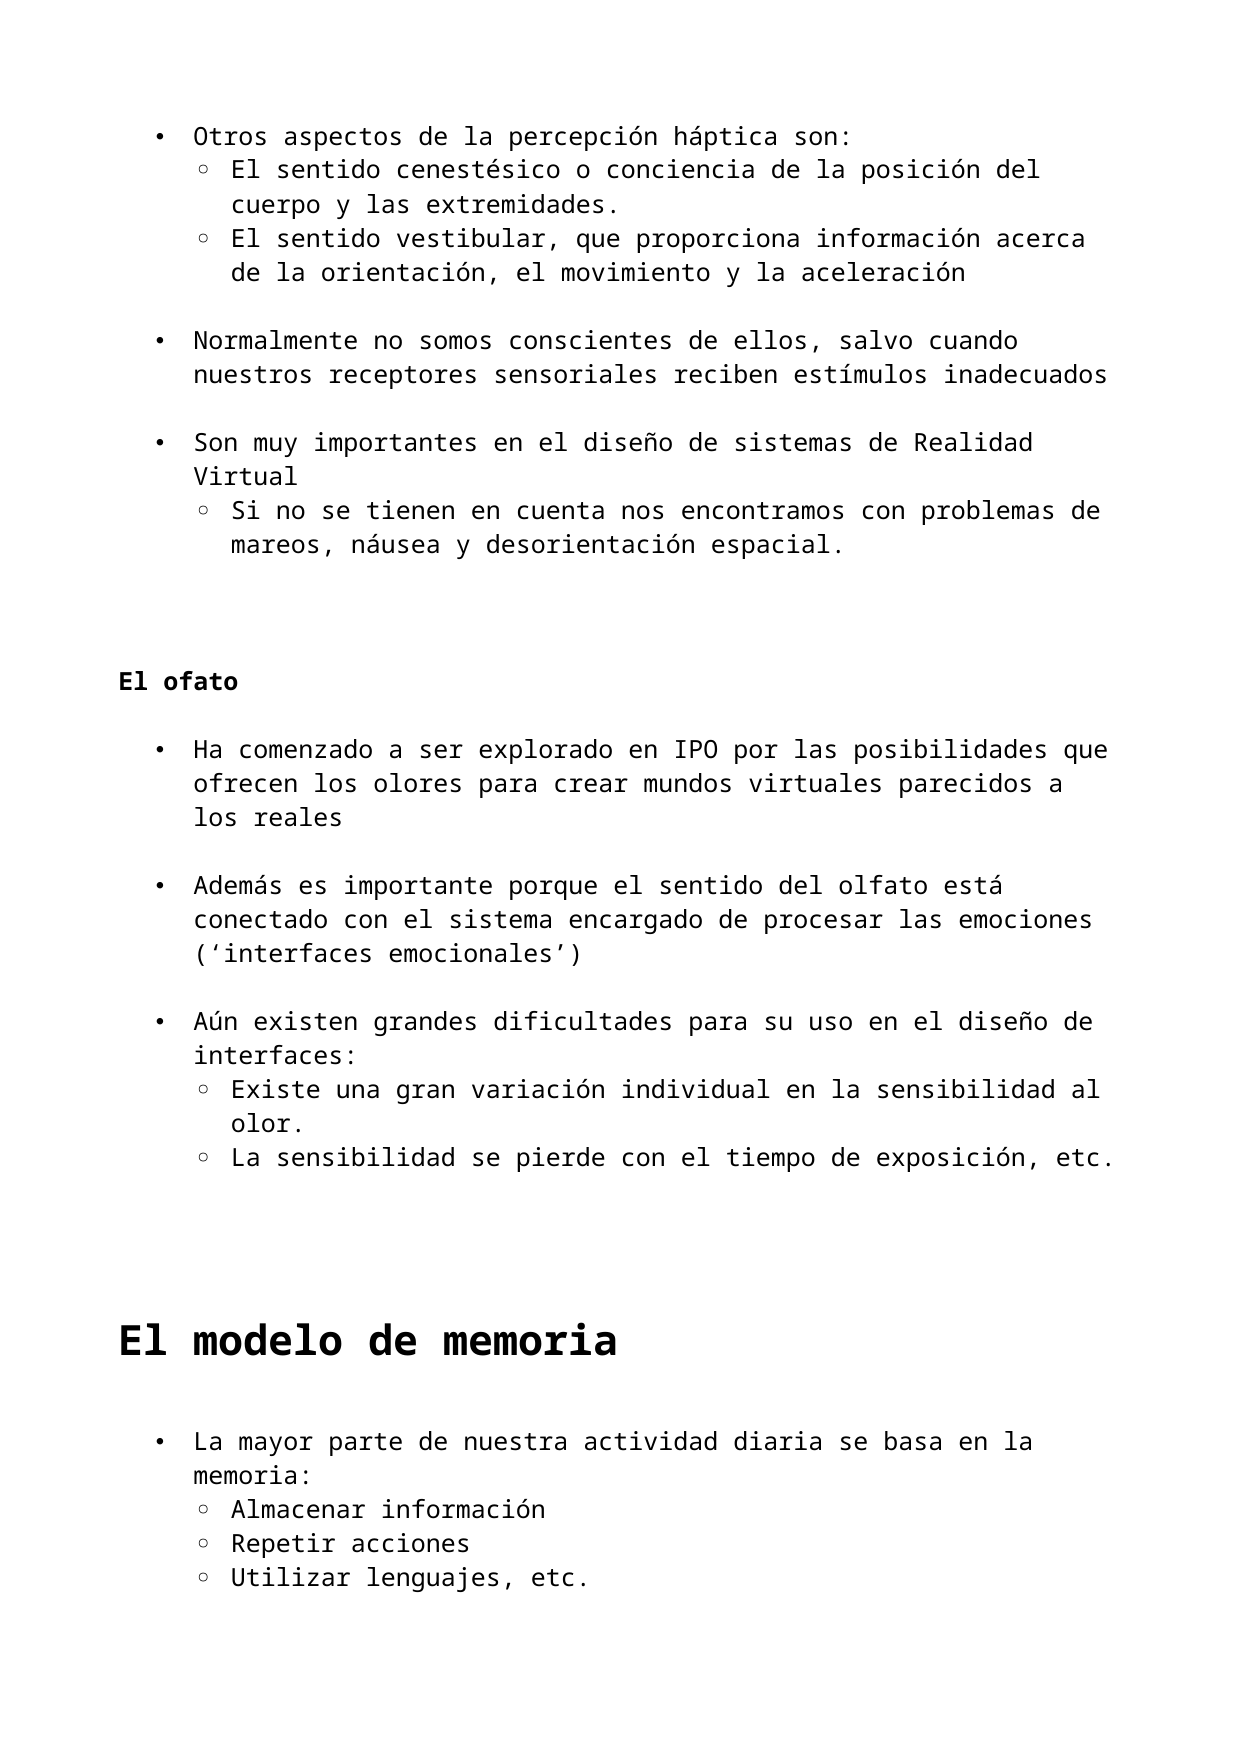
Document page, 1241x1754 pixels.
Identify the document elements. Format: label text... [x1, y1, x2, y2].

list Son muy importantes en el diseño de sistemas de Realidad Virtual [156, 425, 1122, 493]
list Repetir acciones [193, 1526, 1122, 1560]
list Ha comenzado a ser explorado en IPO por las posibilidades que ofrecen los olores para crear mundos virtuales parecidos a los reales [156, 731, 1122, 833]
list Otros aspectos de la percepción háptica son: [156, 118, 1122, 152]
list La mayor parte de nuestra actividad diaria se basa en la memoria: [156, 1424, 1122, 1492]
list Si no se tienen en cuenta nos encontramos con problemas de mareos, náusea y desorientación espacial. [193, 493, 1122, 561]
list El sentido vestibular, que proporciona información acerca de la orientación, el movimiento y la aceleración [193, 220, 1122, 288]
list La sensibilidad se pierde con el tiempo de exposición, etc. [193, 1140, 1122, 1174]
list Además es importante porque el sentido del olfato está conectado con el sistema encargado de procesar las emociones (‘interfaces emocionales’) [156, 867, 1122, 970]
list Almacenar información [193, 1492, 1122, 1526]
list Existe una gran variación individual en la sensibilidad al olor. [193, 1072, 1122, 1140]
list El sentido cenestésico o conciencia de la posición del cuerpo y las extremidades. [193, 152, 1122, 220]
text El ofato [118, 663, 1122, 697]
list Utilizar lenguajes, etc. [193, 1560, 1122, 1594]
list Aún existen grandes dificultades para su uso en el diseño de interfaces: [156, 1004, 1122, 1072]
list Normalmente no somos conscientes de ellos, salvo cuando nuestros receptores sensoriales reciben estímulos inadecuados [156, 322, 1122, 391]
text El modelo de memoria [118, 1310, 1122, 1367]
